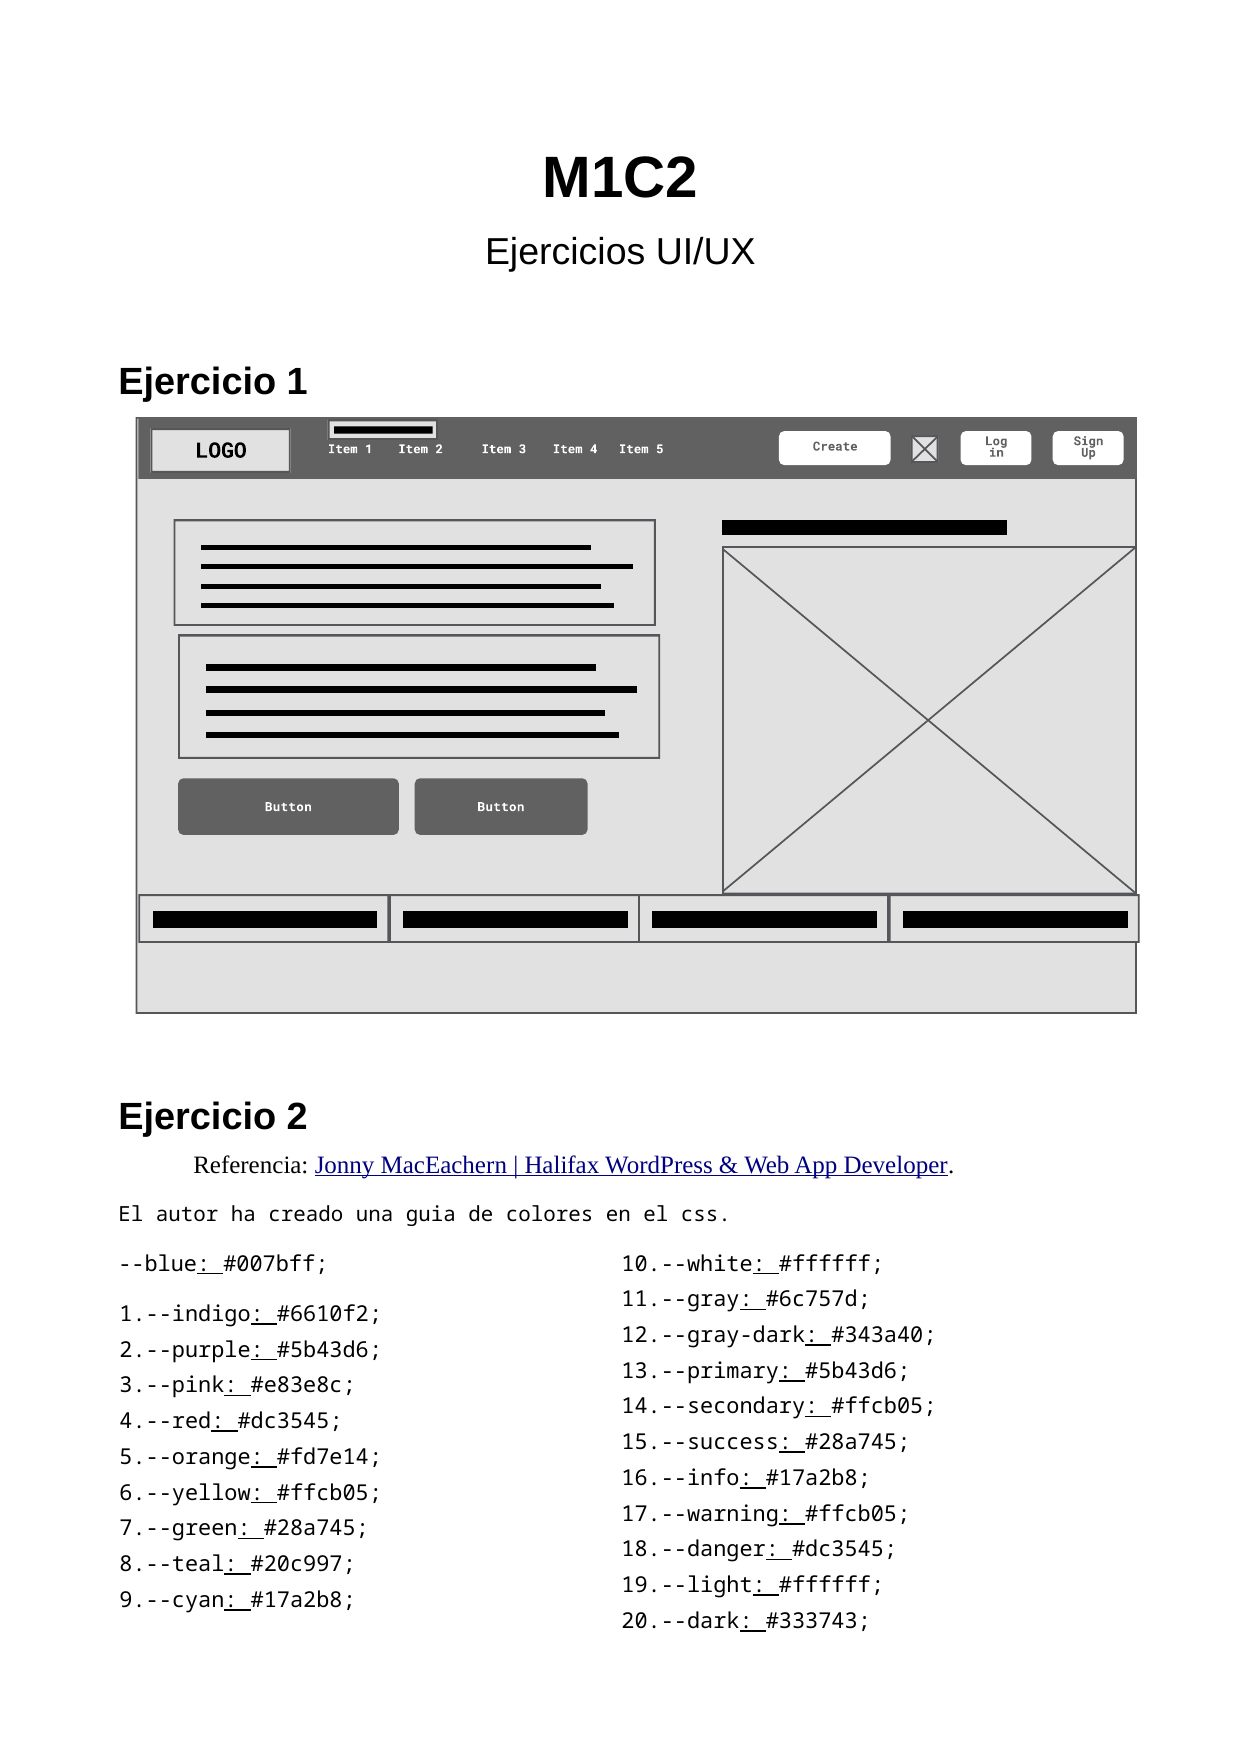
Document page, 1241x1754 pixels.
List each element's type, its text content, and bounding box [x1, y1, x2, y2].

list --gray-dark: #343a40; [621, 1319, 1120, 1349]
list --teal: #20c997; [119, 1548, 618, 1578]
list --indigo: #6610f2; [119, 1298, 618, 1328]
list --white: #ffffff; [621, 1248, 1120, 1277]
list --green: #28a745; [119, 1512, 618, 1542]
list --purple: #5b43d6; [119, 1334, 618, 1363]
list --info: #17a2b8; [621, 1462, 1120, 1492]
list --light: #ffffff; [621, 1569, 1120, 1599]
subtitle Ejercicio 1 [118, 359, 1122, 402]
text --blue: #007bff; [118, 1248, 620, 1277]
list --success: #28a745; [621, 1426, 1120, 1456]
text Referencia: Jonny MacEachern | Halifax WordPress & Web App Developer. [118, 1150, 1122, 1179]
subtitle Ejercicio 2 [118, 1094, 1122, 1137]
title M1C2 [118, 143, 1122, 210]
list --cyan: #17a2b8; [119, 1584, 618, 1613]
text El autor ha creado una guia de colores en el css. [118, 1199, 1122, 1227]
list --dark: #333743; [621, 1605, 1120, 1635]
list --primary: #5b43d6; [621, 1355, 1120, 1384]
list --red: #dc3545; [119, 1405, 618, 1435]
list --yellow: #ffcb05; [119, 1477, 618, 1506]
list --secondary: #ffcb05; [621, 1391, 1120, 1420]
list --pink: #e83e8c; [119, 1369, 618, 1399]
subtitle Ejercicios UI/UX [118, 229, 1122, 272]
list --gray: #6c757d; [621, 1283, 1120, 1313]
list --orange: #fd7e14; [119, 1441, 618, 1471]
list --danger: #dc3545; [621, 1533, 1120, 1563]
list --warning: #ffcb05; [621, 1498, 1120, 1527]
